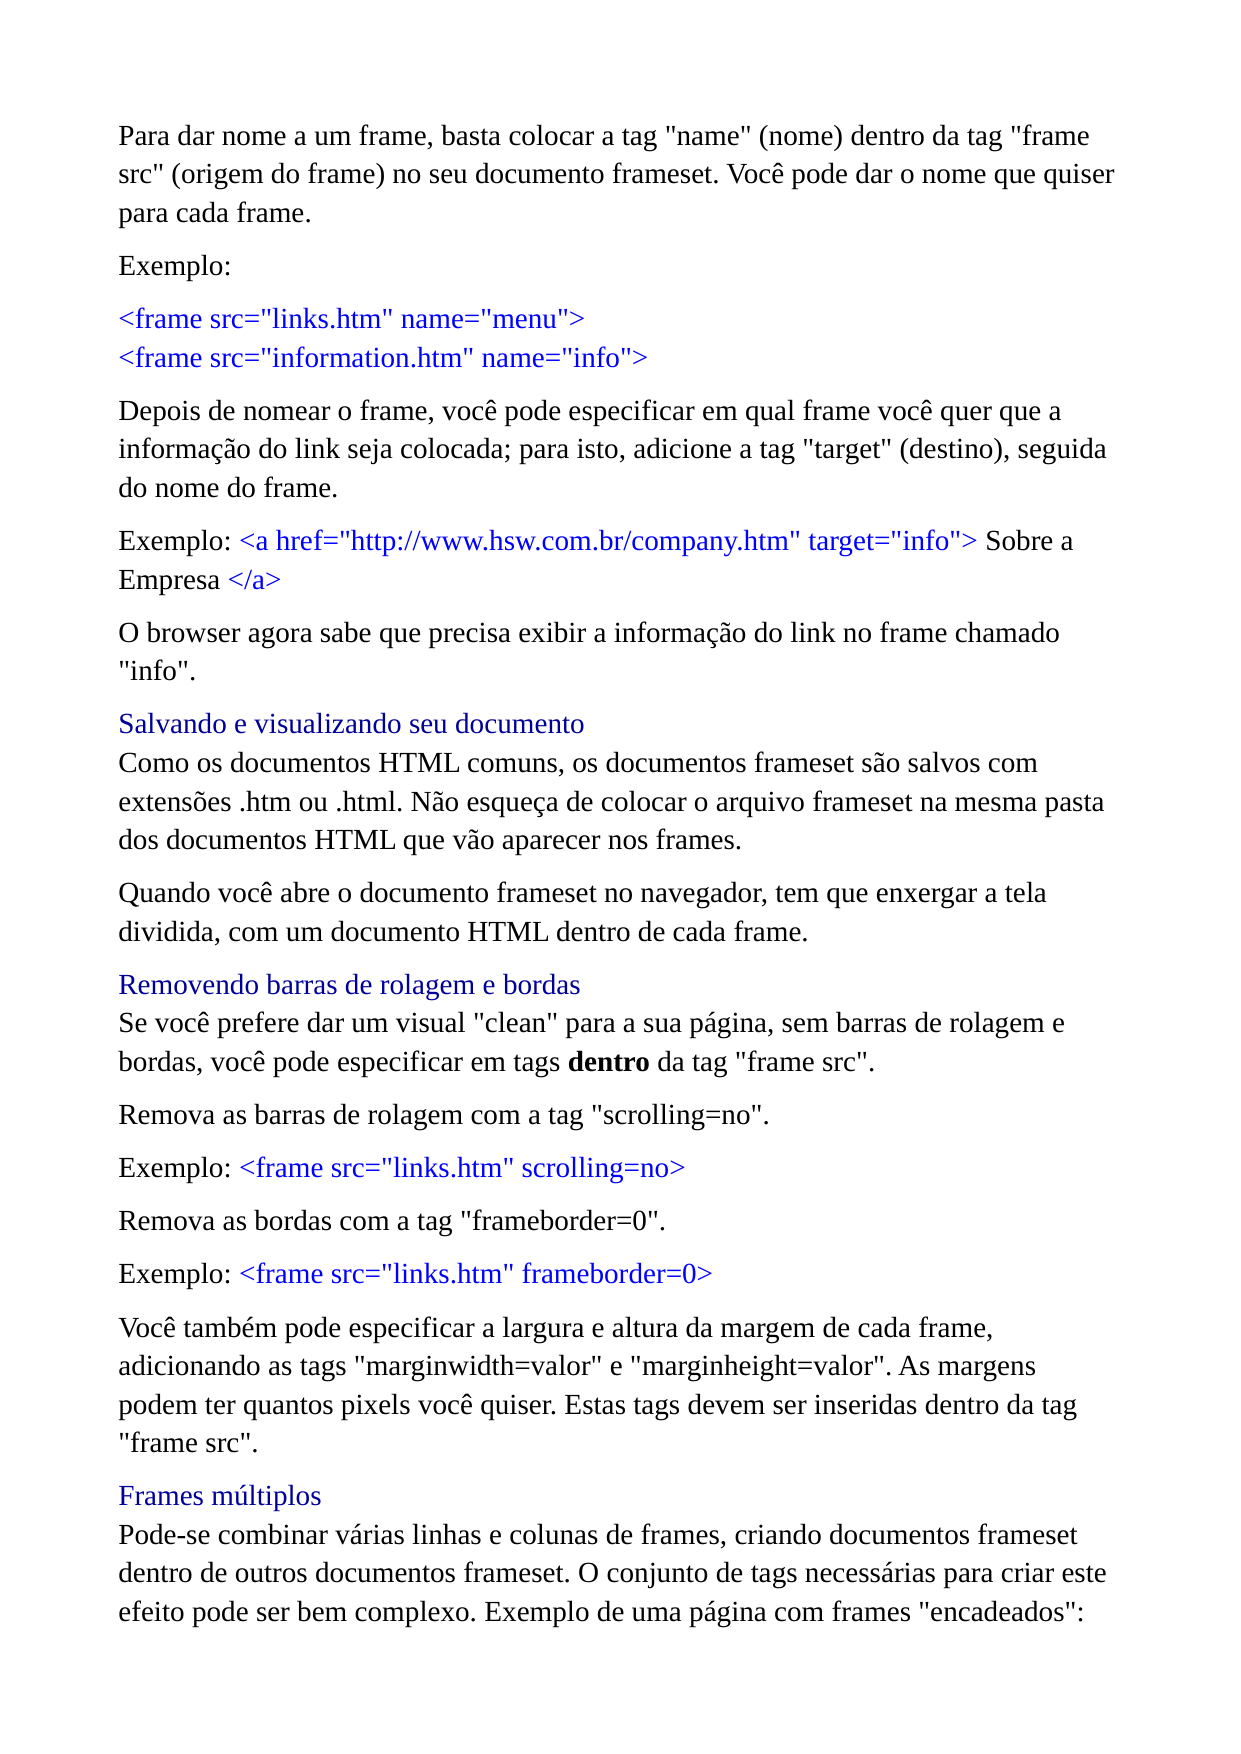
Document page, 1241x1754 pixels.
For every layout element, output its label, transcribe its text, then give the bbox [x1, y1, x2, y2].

text Depois de nomear o frame, você pode especificar em qual frame você quer que a informação do link seja colocada; para isto, adicione a tag "target" (destino), seguida do nome do frame. [118, 393, 1122, 504]
text Você também pode especificar a largura e altura da margem de cada frame, adicionando as tags "marginwidth=valor" e "marginheight=valor". As margens podem ter quantos pixels você quiser. Estas tags devem ser inseridas dentro da tag "frame src". [118, 1310, 1122, 1459]
text Frames múltiplos Pode-se combinar várias linhas e colunas de frames, criando documentos frameset dentro de outros documentos frameset. O conjunto de tags necessárias para criar este efeito pode ser bem complexo. Exemplo de uma página com frames "encadeados": [118, 1478, 1122, 1628]
text O browser agora sabe que precisa exibir a informação do link no frame chamado "info". [118, 615, 1122, 687]
text Exemplo: [118, 248, 1122, 282]
text Quando você abre o documento frameset no navegador, tem que enxergar a tela dividida, com um documento HTML dentro de cada frame. [118, 875, 1122, 947]
text Removendo barras de rolagem e bordas Se você prefere dar um visual "clean" para a sua página, sem barras de rolagem e bordas, você pode especificar em tags dentro da tag "frame src". [118, 967, 1122, 1078]
text <frame src="links.htm" name="menu"> <frame src="information.htm" name="info"> [118, 301, 1122, 373]
text Exemplo: <frame src="links.htm" scrolling=no> [118, 1150, 1122, 1184]
text Remova as bordas com a tag "frameborder=0". [118, 1203, 1122, 1237]
text Exemplo: <a href="http://www.hsw.com.br/company.htm" target="info"> Sobre a Empresa </a> [118, 523, 1122, 595]
text Para dar nome a um frame, basta colocar a tag "name" (nome) dentro da tag "frame src" (origem do frame) no seu documento frameset. Você pode dar o nome que quiser para cada frame. [118, 118, 1122, 229]
text Remova as barras de rolagem com a tag "scrolling=no". [118, 1097, 1122, 1131]
text Salvando e visualizando seu documento Como os documentos HTML comuns, os documentos frameset são salvos com extensões .htm ou .html. Não esqueça de colocar o arquivo frameset na mesma pasta dos documentos HTML que vão aparecer nos frames. [118, 707, 1122, 856]
text Exemplo: <frame src="links.htm" frameborder=0> [118, 1257, 1122, 1290]
